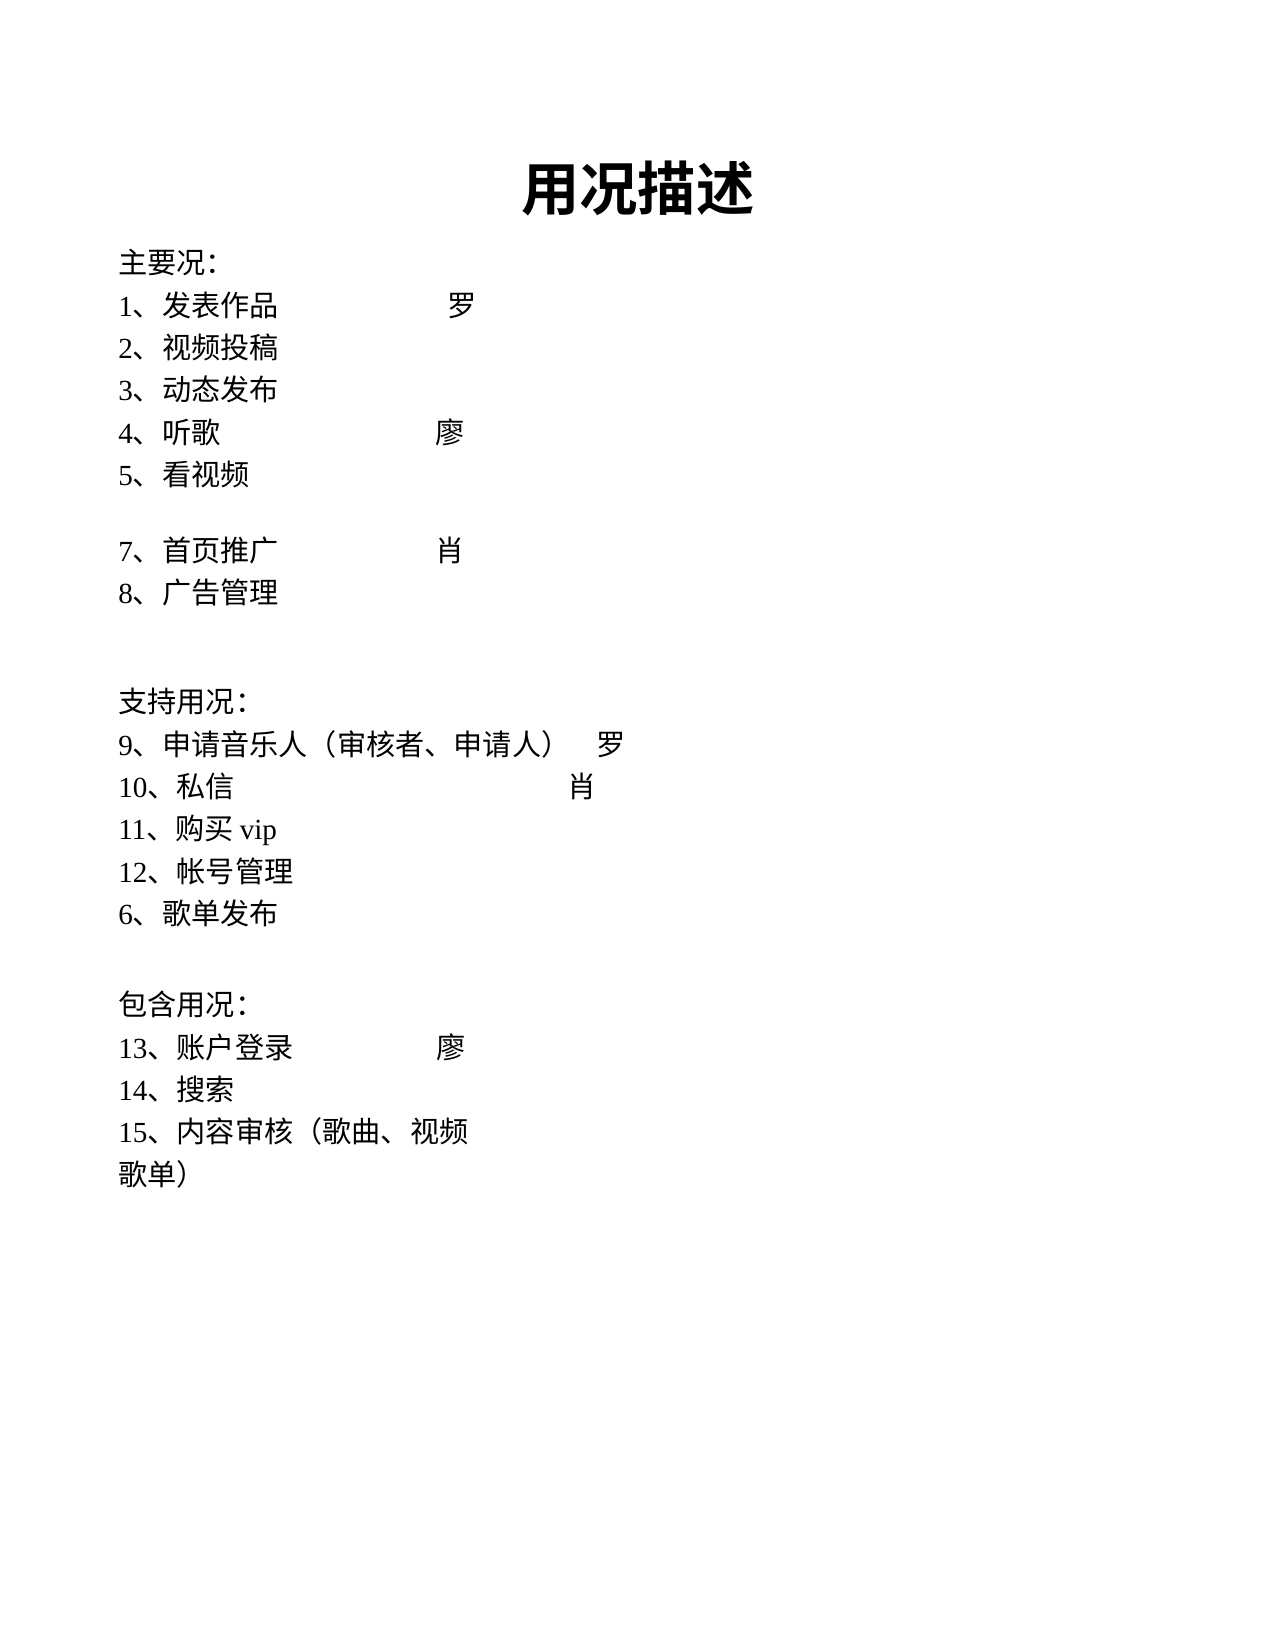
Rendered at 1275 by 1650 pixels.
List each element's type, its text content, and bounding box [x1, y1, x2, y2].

text 5、看视频 [118, 452, 1157, 494]
text 9、申请音乐人（审核者、申请人） 罗 [118, 721, 1157, 764]
text 支持用况： [118, 679, 1157, 721]
text 3、动态发布 [118, 367, 1157, 409]
text 主要况： [118, 240, 1157, 282]
text 1、发表作品 罗 [118, 282, 1157, 325]
text 11、购买vip [118, 806, 1157, 848]
text 13、账户登录 廖 [118, 1024, 1157, 1066]
text 7、首页推广 肖 [118, 527, 1157, 570]
text 包含用况： [118, 982, 1157, 1024]
text 15、内容审核（歌曲、视频 [118, 1109, 1157, 1151]
text 6、歌单发布 [118, 891, 1157, 933]
title 用况描述 [118, 143, 1157, 228]
text 14、搜索 [118, 1066, 1157, 1109]
text 10、私信 肖 [118, 764, 1157, 806]
text 4、听歌 廖 [118, 409, 1157, 452]
text 8、广告管理 [118, 570, 1157, 612]
text 歌单） [118, 1151, 1157, 1193]
text 2、视频投稿 [118, 325, 1157, 367]
text 12、帐号管理 [118, 848, 1157, 891]
